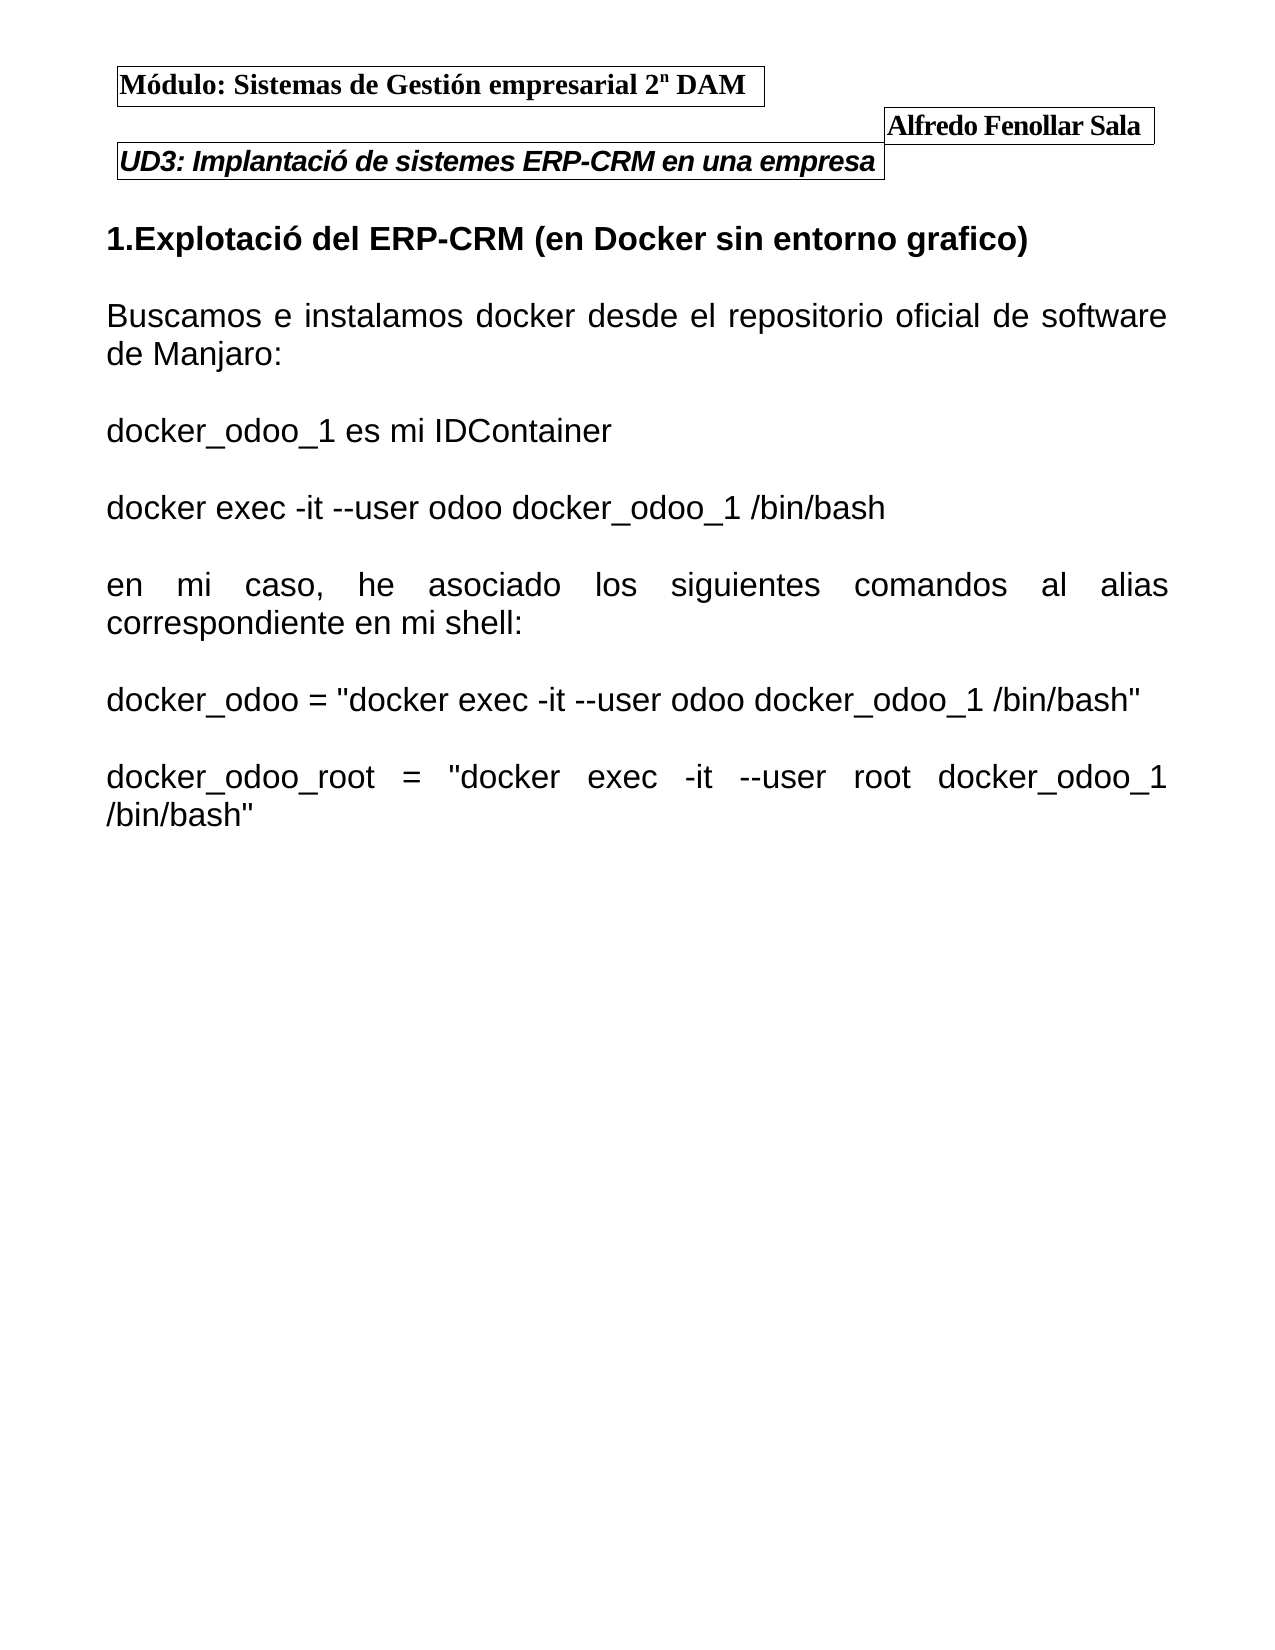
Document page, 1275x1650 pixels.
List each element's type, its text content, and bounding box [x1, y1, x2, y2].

text docker exec -it --user odoo docker_odoo_1 /bin/bash [106, 488, 1169, 526]
text en mi caso, he asociado los siguientes comandos al alias correspondiente en mi shell: [106, 565, 1169, 642]
text Buscamos e instalamos docker desde el repositorio oficial de software de Manjaro: [106, 296, 1169, 372]
text docker_odoo_1 es mi IDContainer [106, 411, 1169, 449]
text docker_odoo = "docker exec -it --user odoo docker_odoo_1 /bin/bash" [106, 680, 1169, 718]
text 1.Explotació del ERP-CRM (en Docker sin entorno grafico) [106, 219, 1169, 257]
text docker_odoo_root = "docker exec -it --user root docker_odoo_1 /bin/bash" [106, 757, 1169, 834]
